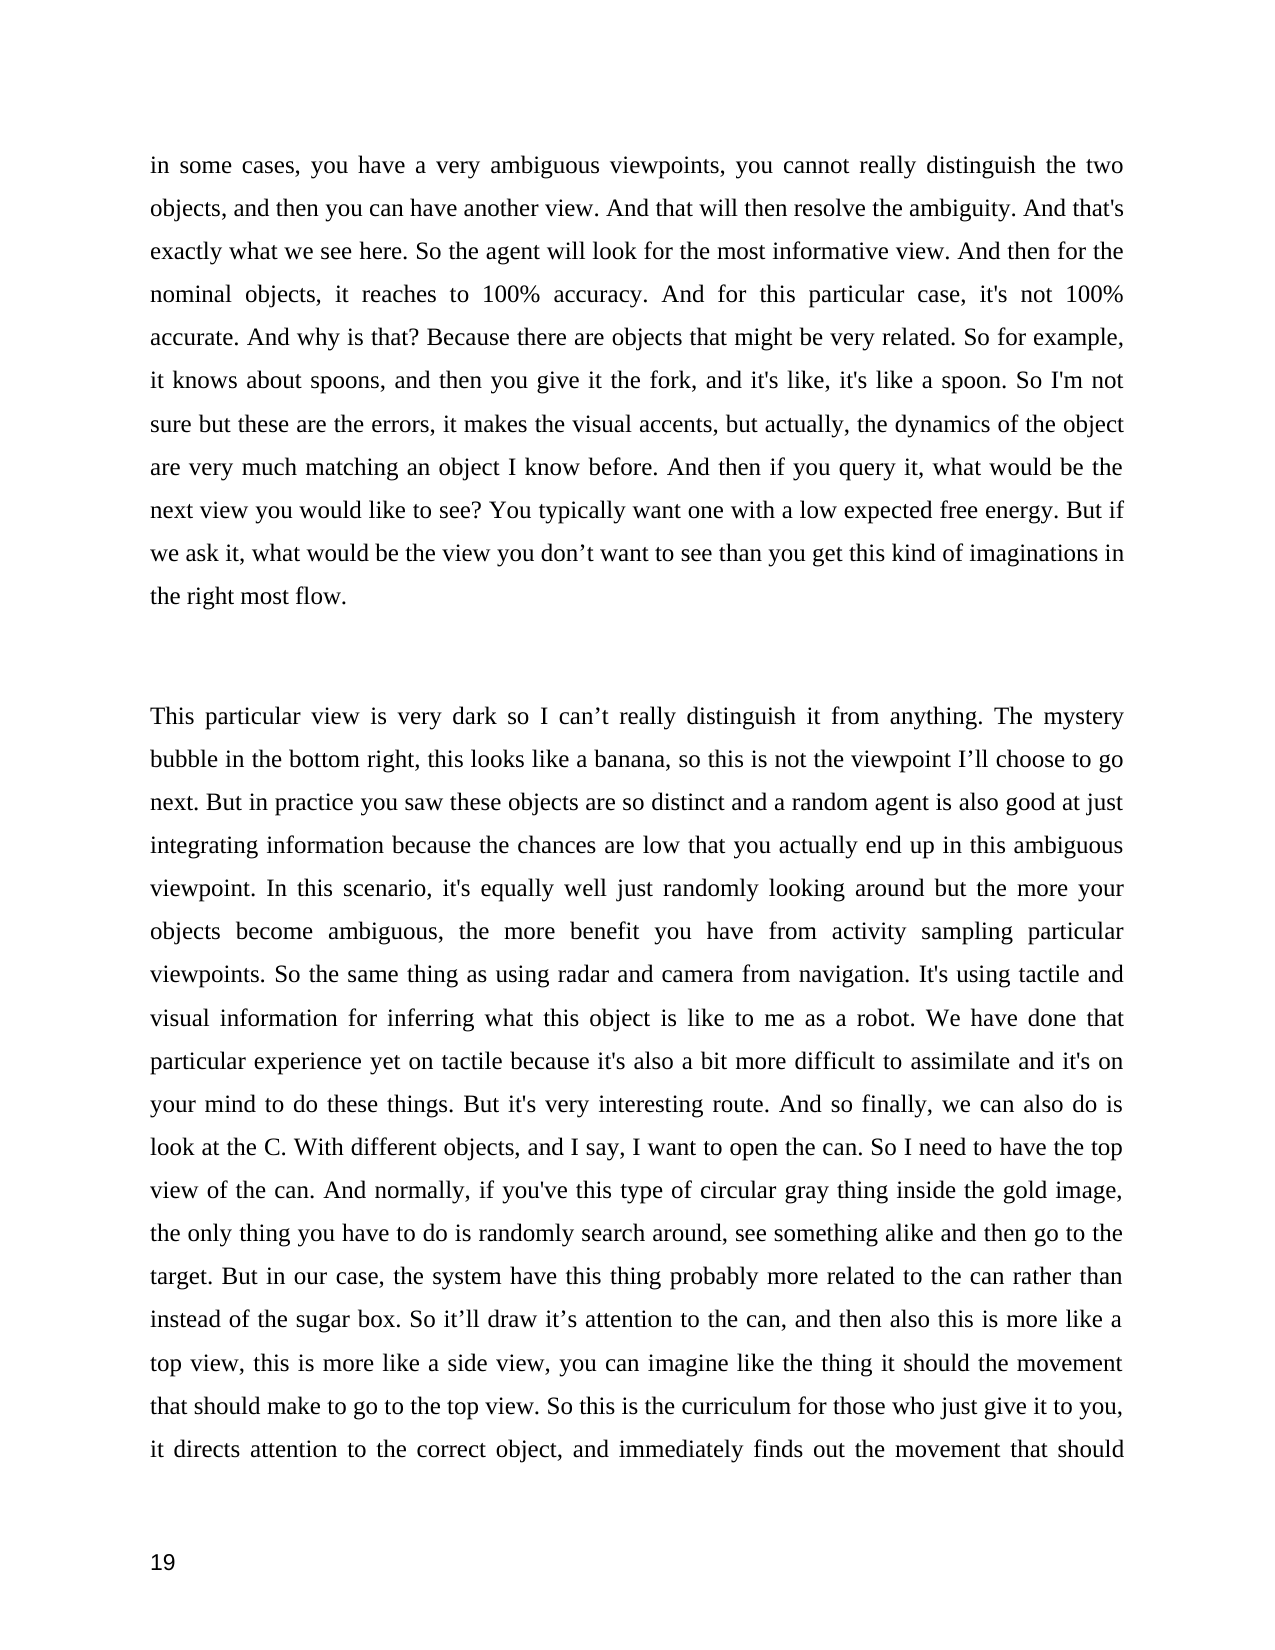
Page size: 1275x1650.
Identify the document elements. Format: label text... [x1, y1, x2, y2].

text This particular view is very dark so I can’t really distinguish it from anything. The mystery bubble in the bottom right, this looks like a banana, so this is not the viewpoint I’ll choose to go next. But in practice you saw these objects are so distinct and a random agent is also good at just integrating information because the chances are low that you actually end up in this ambiguous viewpoint. In this scenario, it's equally well just randomly looking around but the more your objects become ambiguous, the more benefit you have from activity sampling particular viewpoints. So the same thing as using radar and camera from navigation. It's using tactile and visual information for inferring what this object is like to me as a robot. We have done that particular experience yet on tactile because it's also a bit more difficult to assimilate and it's on your mind to do these things. But it's very interesting route. And so finally, we can also do is look at the C. With different objects, and I say, I want to open the can. So I need to have the top view of the can. And normally, if you've this type of circular gray thing inside the gold image, the only thing you have to do is randomly search around, see something alike and then go to the target. But in our case, the system have this thing probably more related to the can rather than instead of the sugar box. So it’ll draw it’s attention to the can, and then also this is more like a top view, this is more like a side view, you can imagine like the thing it should the movement that should make to go to the top view. So this is the curriculum for those who just give it to you, it directs attention to the correct object, and immediately finds out the movement that should [150, 701, 1125, 1463]
text in some cases, you have a very ambiguous viewpoints, you cannot really distinguish the two objects, and then you can have another view. And that will then resolve the ambiguity. And that's exactly what we see here. So the agent will look for the most informative view. And then for the nominal objects, it reaches to 100% accuracy. And for this particular case, it's not 100% accurate. And why is that? Because there are objects that might be very related. So for example, it knows about spoons, and then you give it the fork, and it's like, it's like a spoon. So I'm not sure but these are the errors, it makes the visual accents, but actually, the dynamics of the object are very much matching an object I know before. And then if you query it, what would be the next view you would like to see? You typically want one with a low expected free energy. But if we ask it, what would be the view you don’t want to see than you get this kind of imaginations in the right most flow. [150, 150, 1125, 610]
